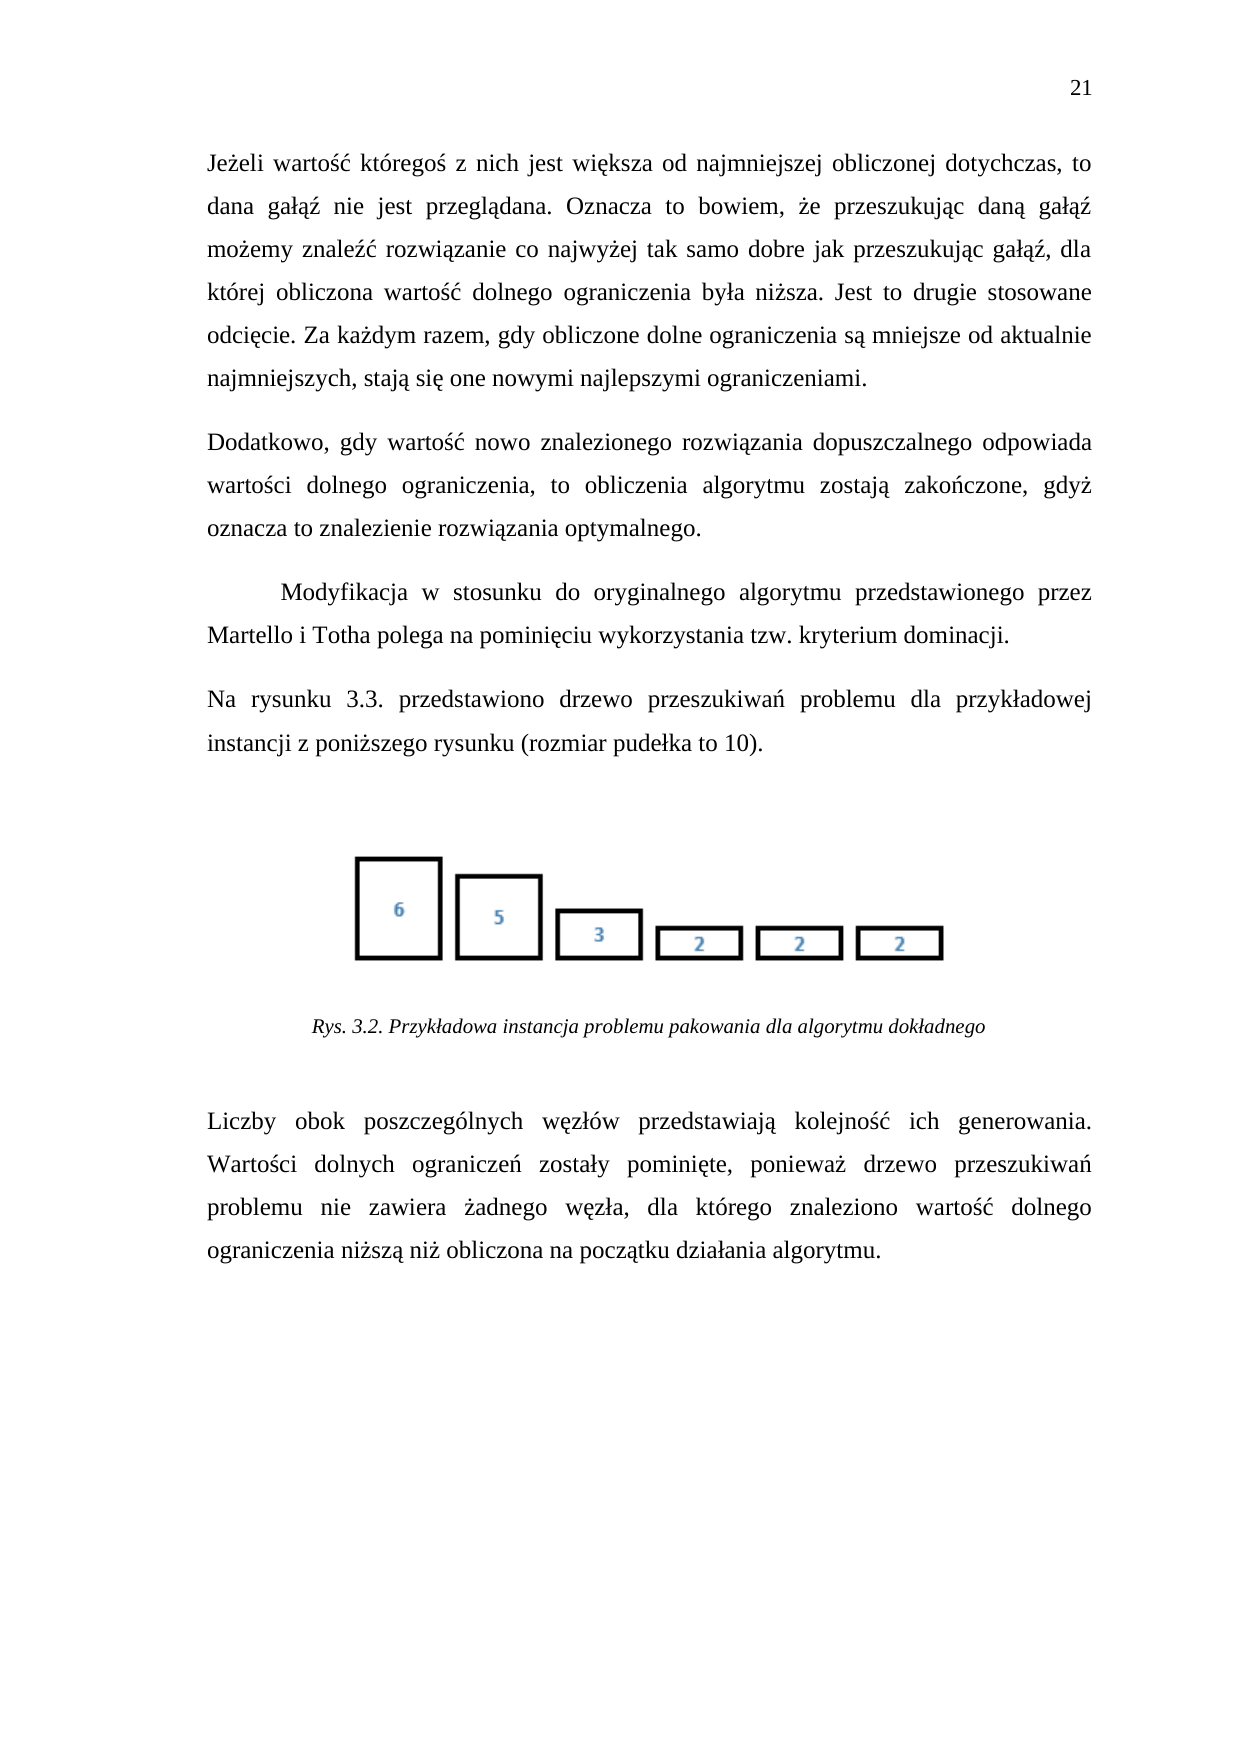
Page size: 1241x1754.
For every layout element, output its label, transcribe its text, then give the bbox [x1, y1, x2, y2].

text W celu ograniczenia liczby węzłów w drzewie stosuje się tzw. odcięcia – polegają one na odrzuceniu gałęzi, w których na pewno nie zostaną znalezione rozwiązania lepsze od najlepszego znalezionego do tej pory rozwiązania. Liczba elementów tego rozwiązania wyznacza górne ograniczenie . W omawianym algorytmie stosuje się 2 rodzaje odcięć. Pierwsze z nich pomija gałęzie umieszczające element w nowym pudełku, dla których aktualna liczba pudełek wynosi lub (w tym przypadku dodanie nowego pudełka może doprowadzić do rozwiązania co najwyżej tak samo dobrego jak już znalezione). W każdym węźle obliczana jest też wartość dolnych ograniczeń i [MART 1990]. Jeżeli wartość któregoś z nich jest większa od najmniejszej obliczonej dotychczas, to dana gałąź nie jest przeglądana. Oznacza to bowiem, że przeszukując daną gałąź możemy znaleźć rozwiązanie co najwyżej tak samo dobre jak przeszukując gałąź, dla której obliczona wartość dolnego ograniczenia była niższa. Jest to drugie stosowane odcięcie. Za każdym razem, gdy obliczone dolne ograniczenia są mniejsze od aktualnie najmniejszych, stają się one nowymi najlepszymi ograniczeniami. [207, 148, 1092, 392]
text Liczby obok poszczególnych węzłów przedstawiają kolejność ich generowania. Wartości dolnych ograniczeń zostały pominięte, ponieważ drzewo przeszukiwań problemu nie zawiera żadnego węzła, dla którego znaleziono wartość dolnego ograniczenia niższą niż obliczona na początku działania algorytmu. [207, 1106, 1092, 1264]
text Dodatkowo, gdy wartość nowo znalezionego rozwiązania dopuszczalnego odpowiada wartości dolnego ograniczenia, to obliczenia algorytmu zostają zakończone, gdyż oznacza to znalezienie rozwiązania optymalnego. [207, 427, 1092, 542]
text Na rysunku 3.3. przedstawiono drzewo przeszukiwań problemu dla przykładowej instancji z poniższego rysunku (rozmiar pudełka to 10). [207, 684, 1092, 756]
text Rys. 3.2. Przykładowa instancja problemu pakowania dla algorytmu dokładnego [207, 1014, 1092, 1038]
text Modyfikacja w stosunku do oryginalnego algorytmu przedstawionego przez Martello i Totha polega na pominięciu wykorzystania tzw. kryterium dominacji. [207, 577, 1092, 649]
